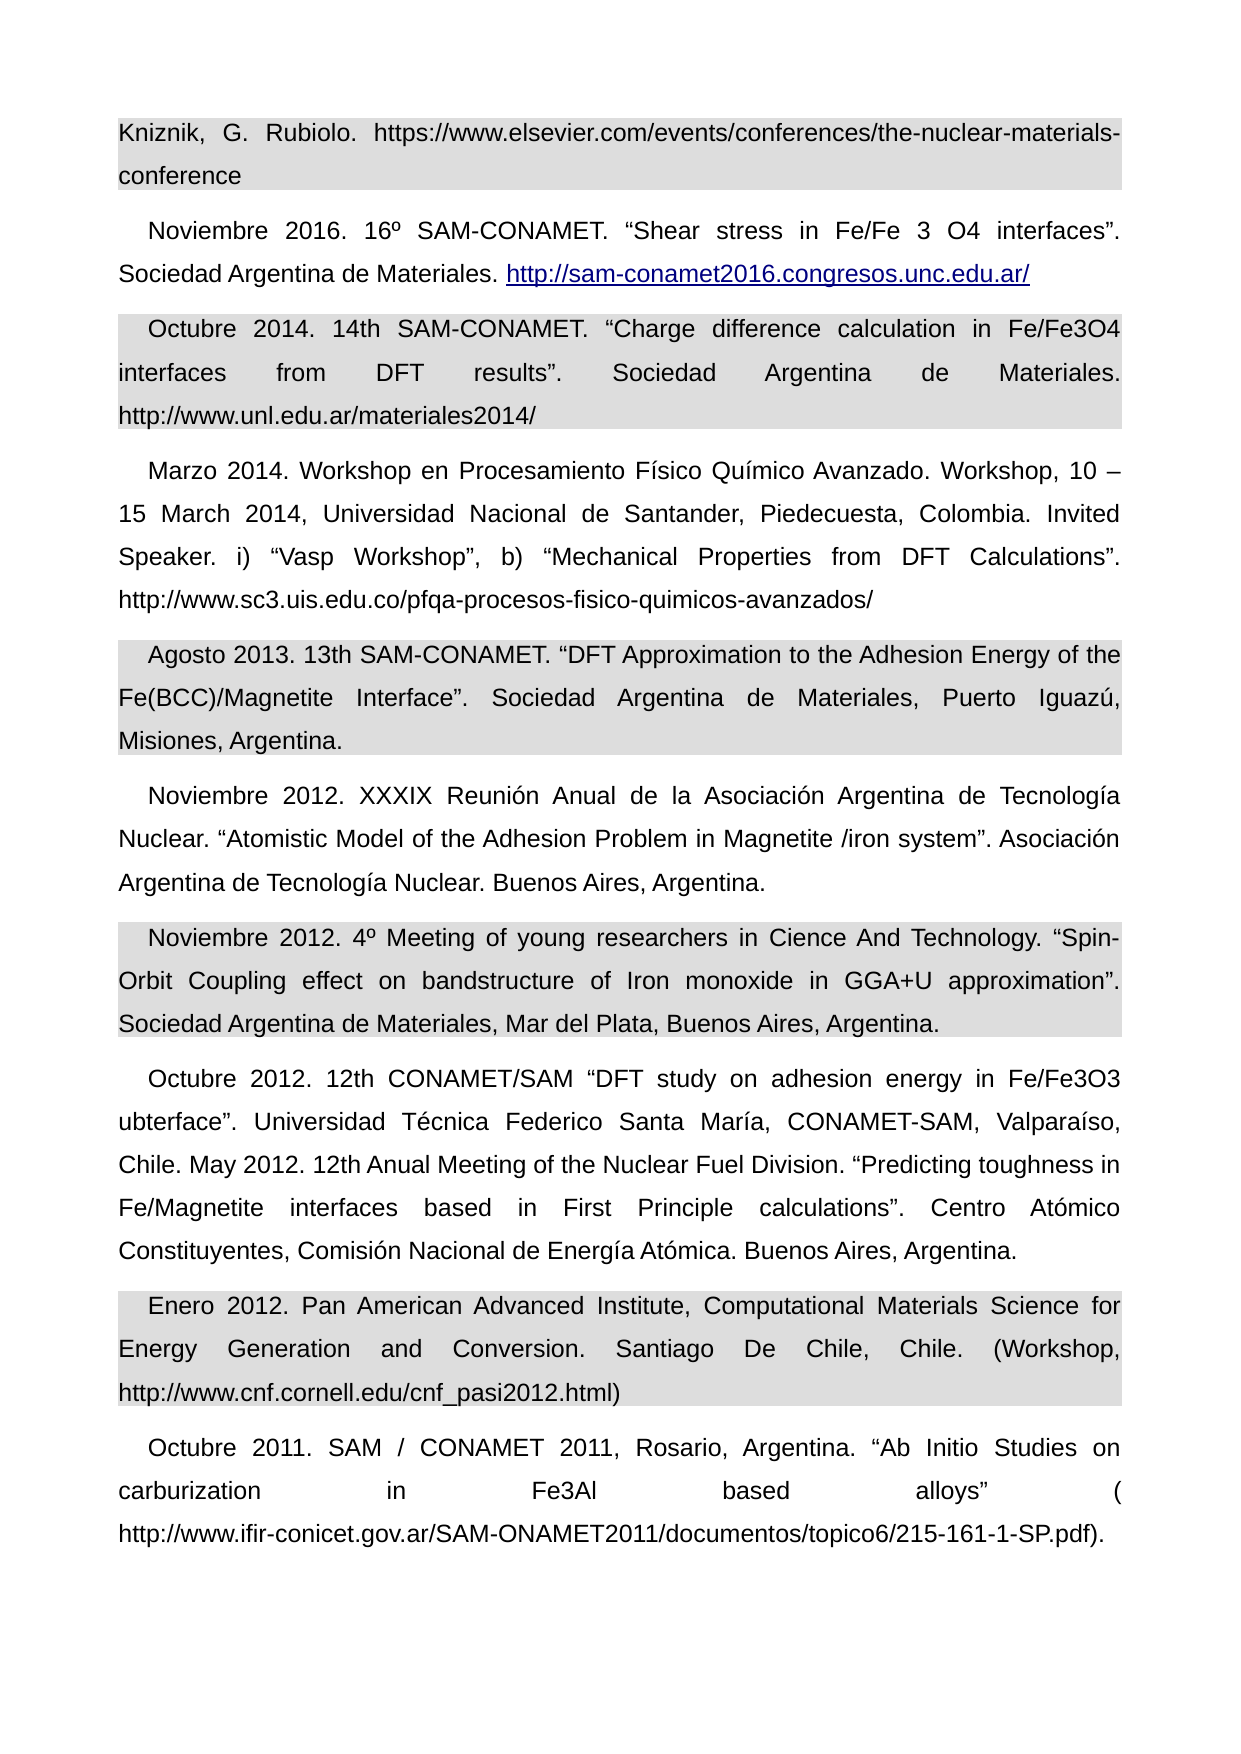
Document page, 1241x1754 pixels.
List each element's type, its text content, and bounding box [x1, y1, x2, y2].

text Agosto 2013. 13th SAM-CONAMET. “DFT Approximation to the Adhesion Energy of the Fe(BCC)/Magnetite Interface”. Sociedad Argentina de Materiales, Puerto Iguazú, Misiones, Argentina. [118, 640, 1122, 755]
text Octubre 2011. SAM / CONAMET 2011, Rosario, Argentina. “Ab Initio Studies on carburization in Fe3Al based alloys” ( http://www.ifir-conicet.gov.ar/SAM-ONAMET2011/documentos/topico6/215-161-1-SP.pdf). [118, 1432, 1122, 1547]
text Noviembre 2016. 16º SAM-CONAMET. “Shear stress in Fe/Fe 3 O4 interfaces”. Sociedad Argentina de Materiales. http://sam-conamet2016.congresos.unc.edu.ar/ [118, 216, 1122, 288]
text Noviembre 2012. 4º Meeting of young researchers in Cience And Technology. “Spin-Orbit Coupling effect on bandstructure of Iron monoxide in GGA+U approximation”. Sociedad Argentina de Materiales, Mar del Plata, Buenos Aires, Argentina. [118, 922, 1122, 1037]
text Octubre 2014. 14th SAM-CONAMET. “Charge difference calculation in Fe/Fe3O4 interfaces from DFT results”. Sociedad Argentina de Materiales. http://www.unl.edu.ar/materiales2014/ [118, 314, 1122, 429]
text Octubre 2012. 12th CONAMET/SAM “DFT study on adhesion energy in Fe/Fe3O3 ubterface”. Universidad Técnica Federico Santa María, CONAMET-SAM, Valparaíso, Chile. May 2012. 12th Anual Meeting of the Nuclear Fuel Division. “Predicting toughness in Fe/Magnetite interfaces based in First Principle calculations”. Centro Atómico Constituyentes, Comisión Nacional de Energía Atómica. Buenos Aires, Argentina. [118, 1064, 1122, 1265]
text Marzo 2014. Workshop en Procesamiento Físico Químico Avanzado. Workshop, 10 – 15 March 2014, Universidad Nacional de Santander, Piedecuesta, Colombia. Invited Speaker. i) “Vasp Workshop”, b) “Mechanical Properties from DFT Calculations”. http://www.sc3.uis.edu.co/pfqa-procesos-fisico-quimicos-avanzados/ [118, 456, 1122, 614]
text Kniznik, G. Rubiolo. https://www.elsevier.com/events/conferences/the-nuclear-materials-conference [118, 118, 1122, 190]
text Noviembre 2012. XXXIX Reunión Anual de la Asociación Argentina de Tecnología Nuclear. “Atomistic Model of the Adhesion Problem in Magnetite /iron system”. Asociación Argentina de Tecnología Nuclear. Buenos Aires, Argentina. [118, 781, 1122, 896]
text Enero 2012. Pan American Advanced Institute, Computational Materials Science for Energy Generation and Conversion. Santiago De Chile, Chile. (Workshop, http://www.cnf.cornell.edu/cnf_pasi2012.html) [118, 1291, 1122, 1406]
